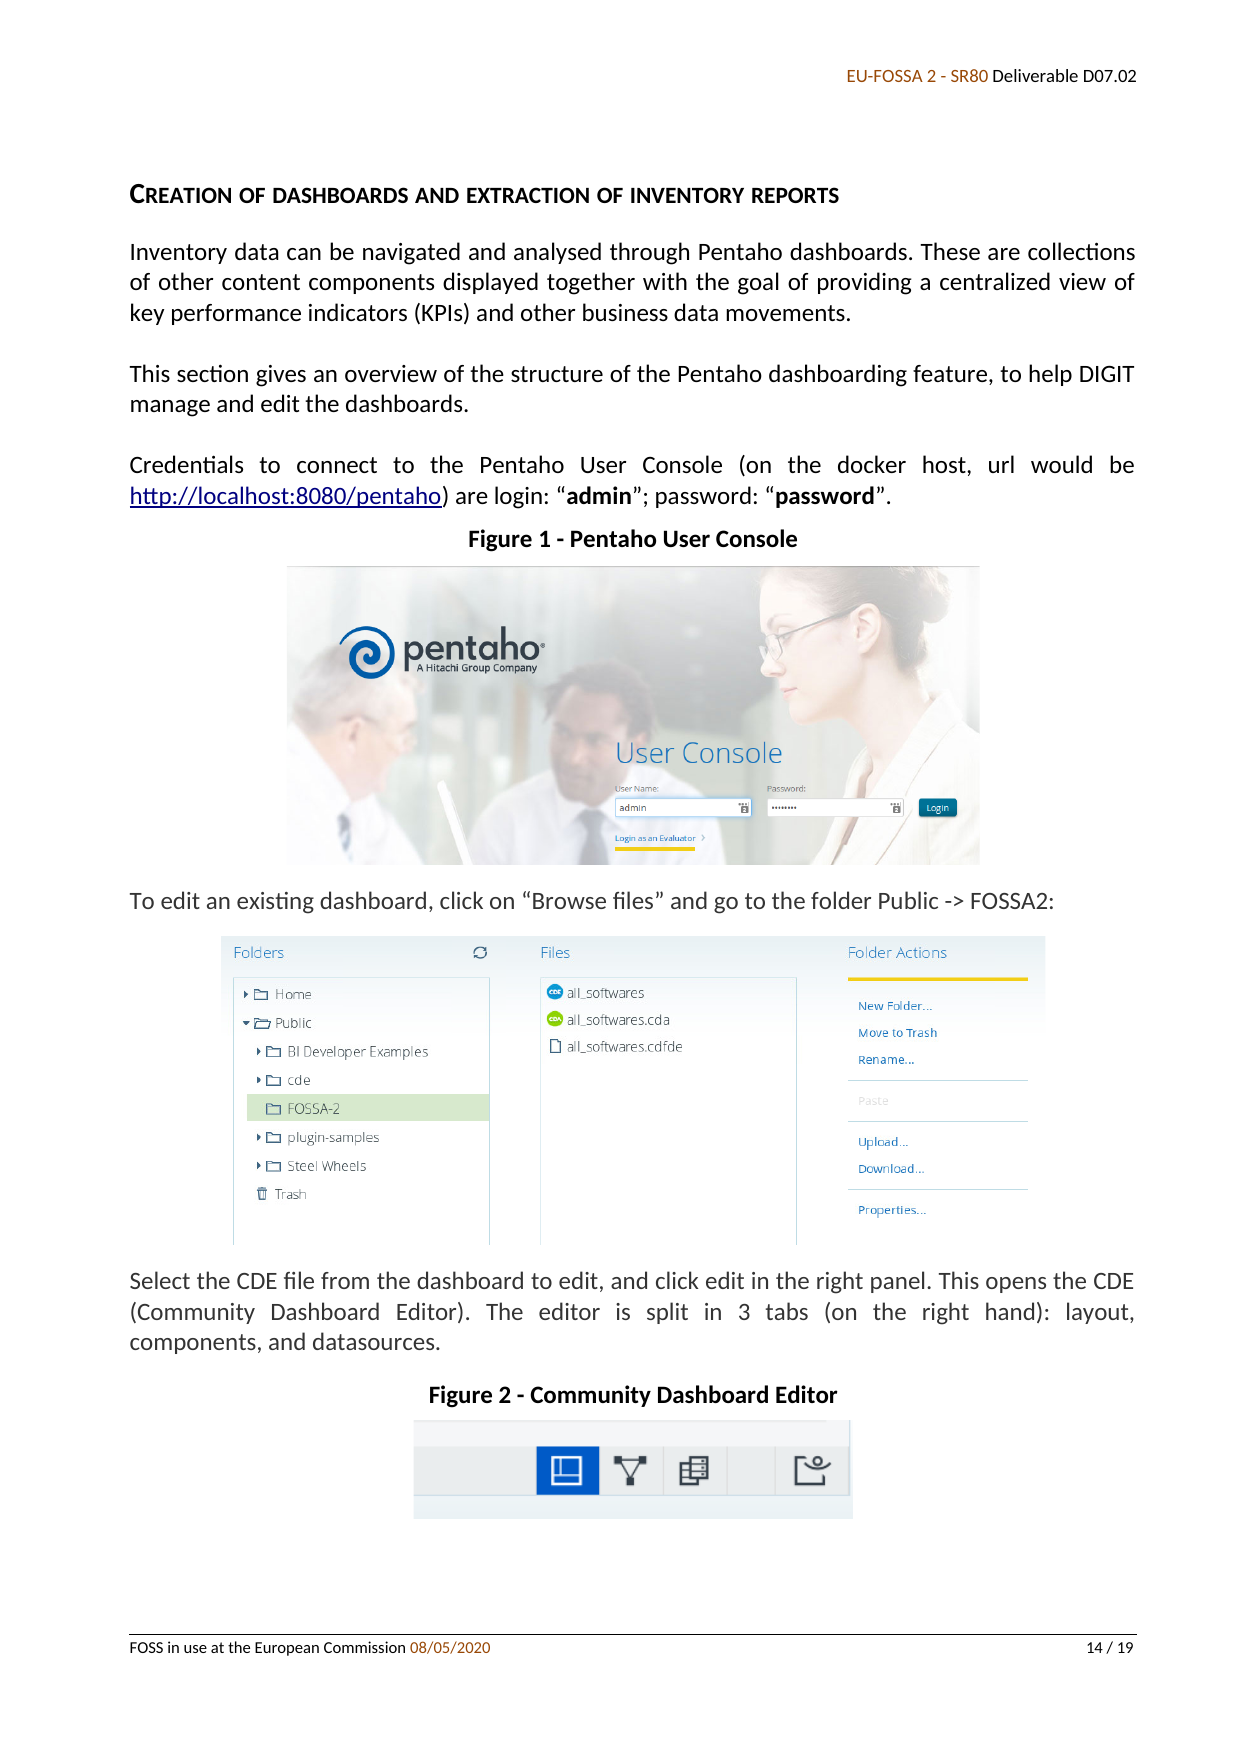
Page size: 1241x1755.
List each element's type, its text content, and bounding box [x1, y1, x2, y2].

text This section gives an overview of the structure of the Pentaho dashboarding feature, to help DIGIT manage and edit the dashboards. [129, 358, 1137, 419]
subtitle Creation of dashboards and extraction of inventory reports [129, 175, 1137, 211]
text Credentials to connect to the Pentaho User Console (on the docker host, url would be http://localhost:8080/pentaho) are login: “admin”; password: “password”. [129, 449, 1137, 510]
text To edit an existing dashboard, click on “Browse files” and go to the folder Public -> FOSSA2: [129, 885, 1137, 916]
text Figure 1 - Pentaho User Console [129, 523, 1137, 553]
text Inventory data can be navigated and analysed through Pentaho dashboards. These are collections of other content components displayed together with the goal of providing a centralized view of key performance indicators (KPIs) and other business data movements. [129, 236, 1137, 327]
text Select the CDE file from the dashboard to edit, and click edit in the right panel. This opens the CDE (Community Dashboard Editor). The editor is split in 3 tabs (on the right hand): layout, components, and datasources. [129, 1265, 1137, 1357]
text Figure 2 - Community Dashboard Editor [129, 1379, 1137, 1410]
